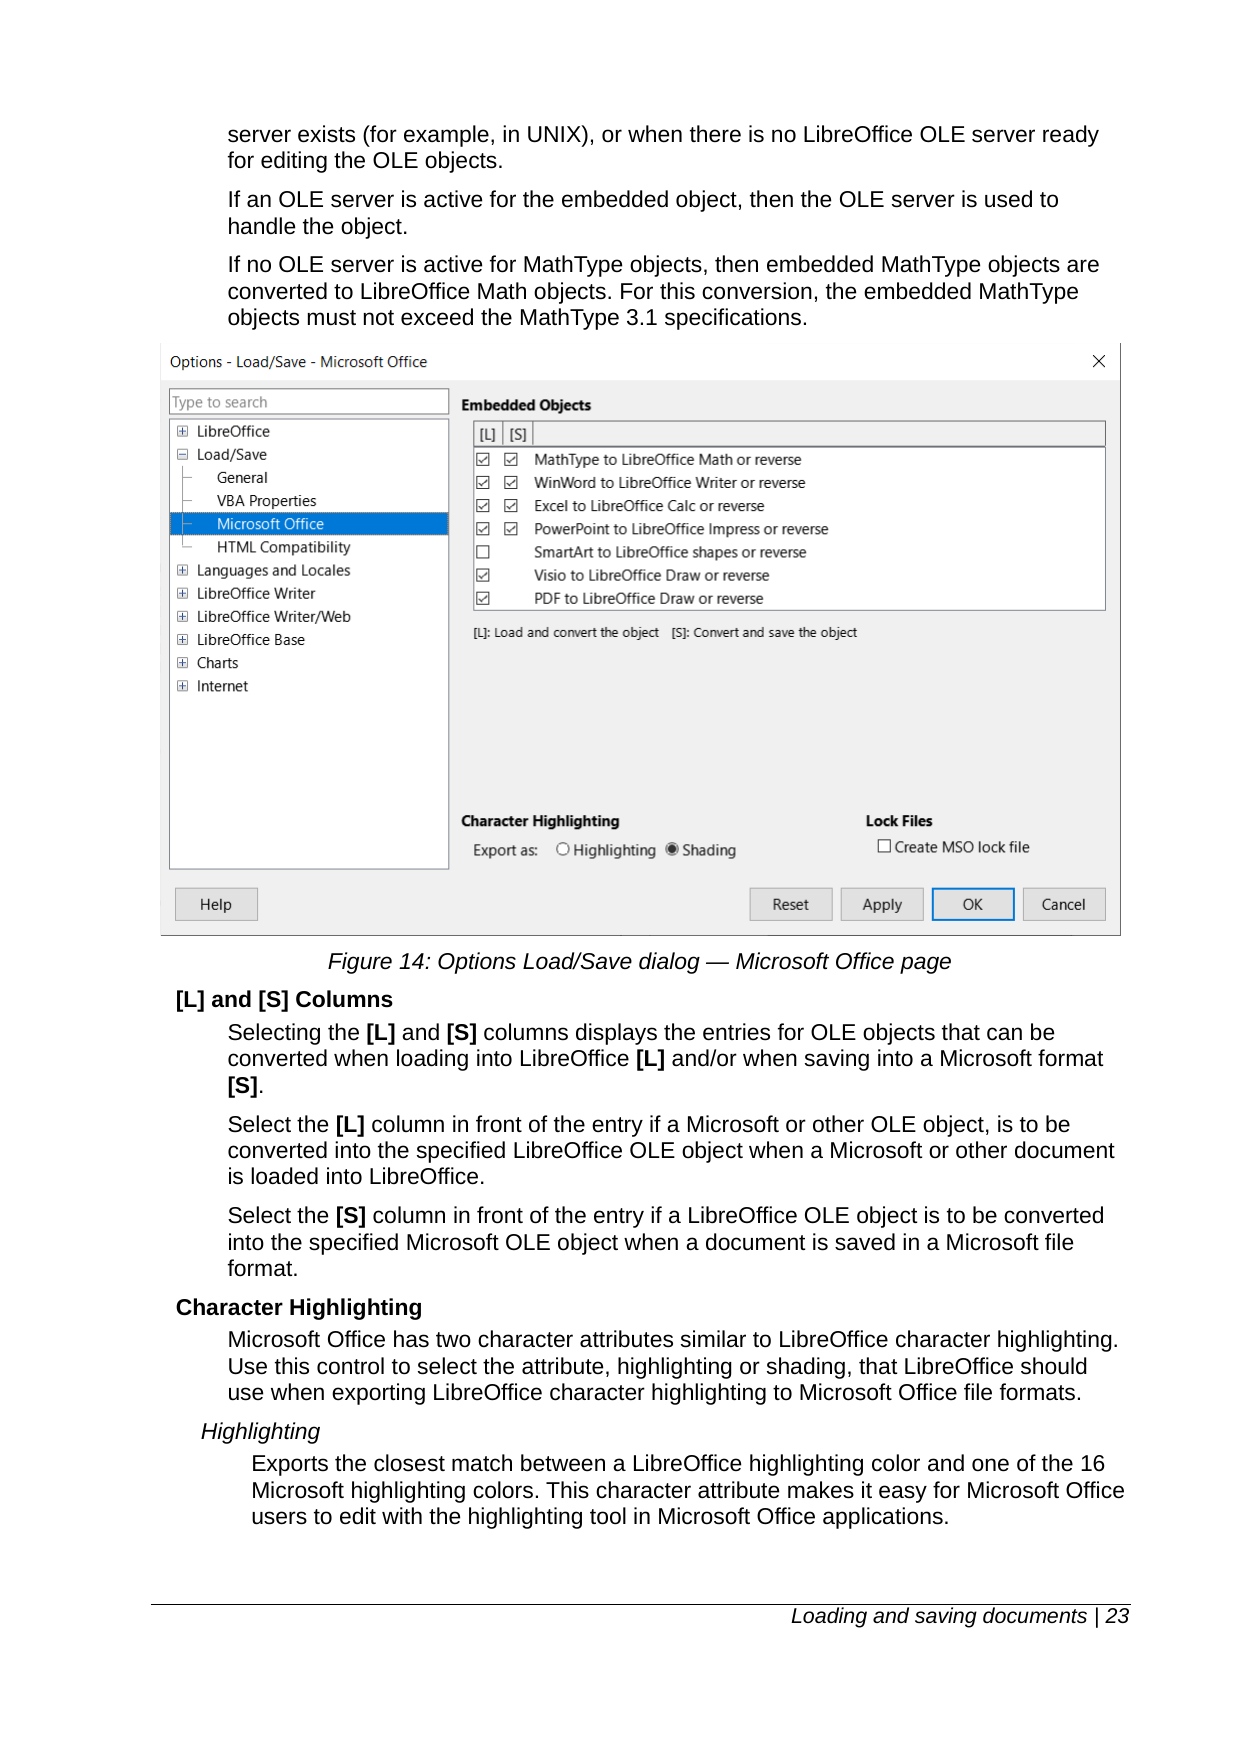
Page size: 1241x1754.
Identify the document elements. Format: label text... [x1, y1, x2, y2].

text [L] and [S] Columns [176, 986, 1131, 1013]
text Exports the closest match between a LibreOffice highlighting color and one of the 16 Microsoft highlighting colors. This character attribute makes it easy for Microsoft Office users to edit with the highlighting tool in Microsoft Office applications. [251, 1450, 1131, 1529]
text Character Highlighting [176, 1294, 1131, 1320]
text Select the [S] column in front of the entry if a LibreOffice OLE object is to be converted into the specified Microsoft OLE object when a document is saved in a Microsoft file format. [227, 1202, 1131, 1281]
picture [160, 343, 1121, 936]
text If no OLE server is active for MathType objects, then embedded MathType objects are converted to LibreOffice Math objects. For this conversion, the embedded MathType objects must not exceed the MathType 3.1 specifications. [227, 251, 1131, 331]
text Selecting the [L] and [S] columns displays the entries for OLE objects that can be converted when loading into LibreOffice [L] and/or when saving into a Microsoft format [S]. [227, 1019, 1131, 1098]
text Select the [L] column in front of the entry if a Microsoft or other OLE object, is to be converted into the specified LibreOffice OLE object when a Microsoft or other document is loaded into LibreOffice. [227, 1111, 1131, 1189]
text If an OLE server is active for the embedded object, then the OLE server is used to handle the object. [227, 186, 1131, 239]
text Highlighting [201, 1418, 1131, 1444]
text Figure 14: Options Load/Save dialog — Microsoft Office page [161, 948, 1121, 974]
text server exists (for example, in UNIX), or when there is no LibreOffice OLE server ready for editing the OLE objects. [227, 121, 1131, 174]
text Microsoft Office has two character attributes similar to LibreOffice character highlighting. Use this control to select the attribute, highlighting or shading, that LibreOffice should use when exporting LibreOffice character highlighting to Microsoft Office file formats. [227, 1326, 1131, 1405]
